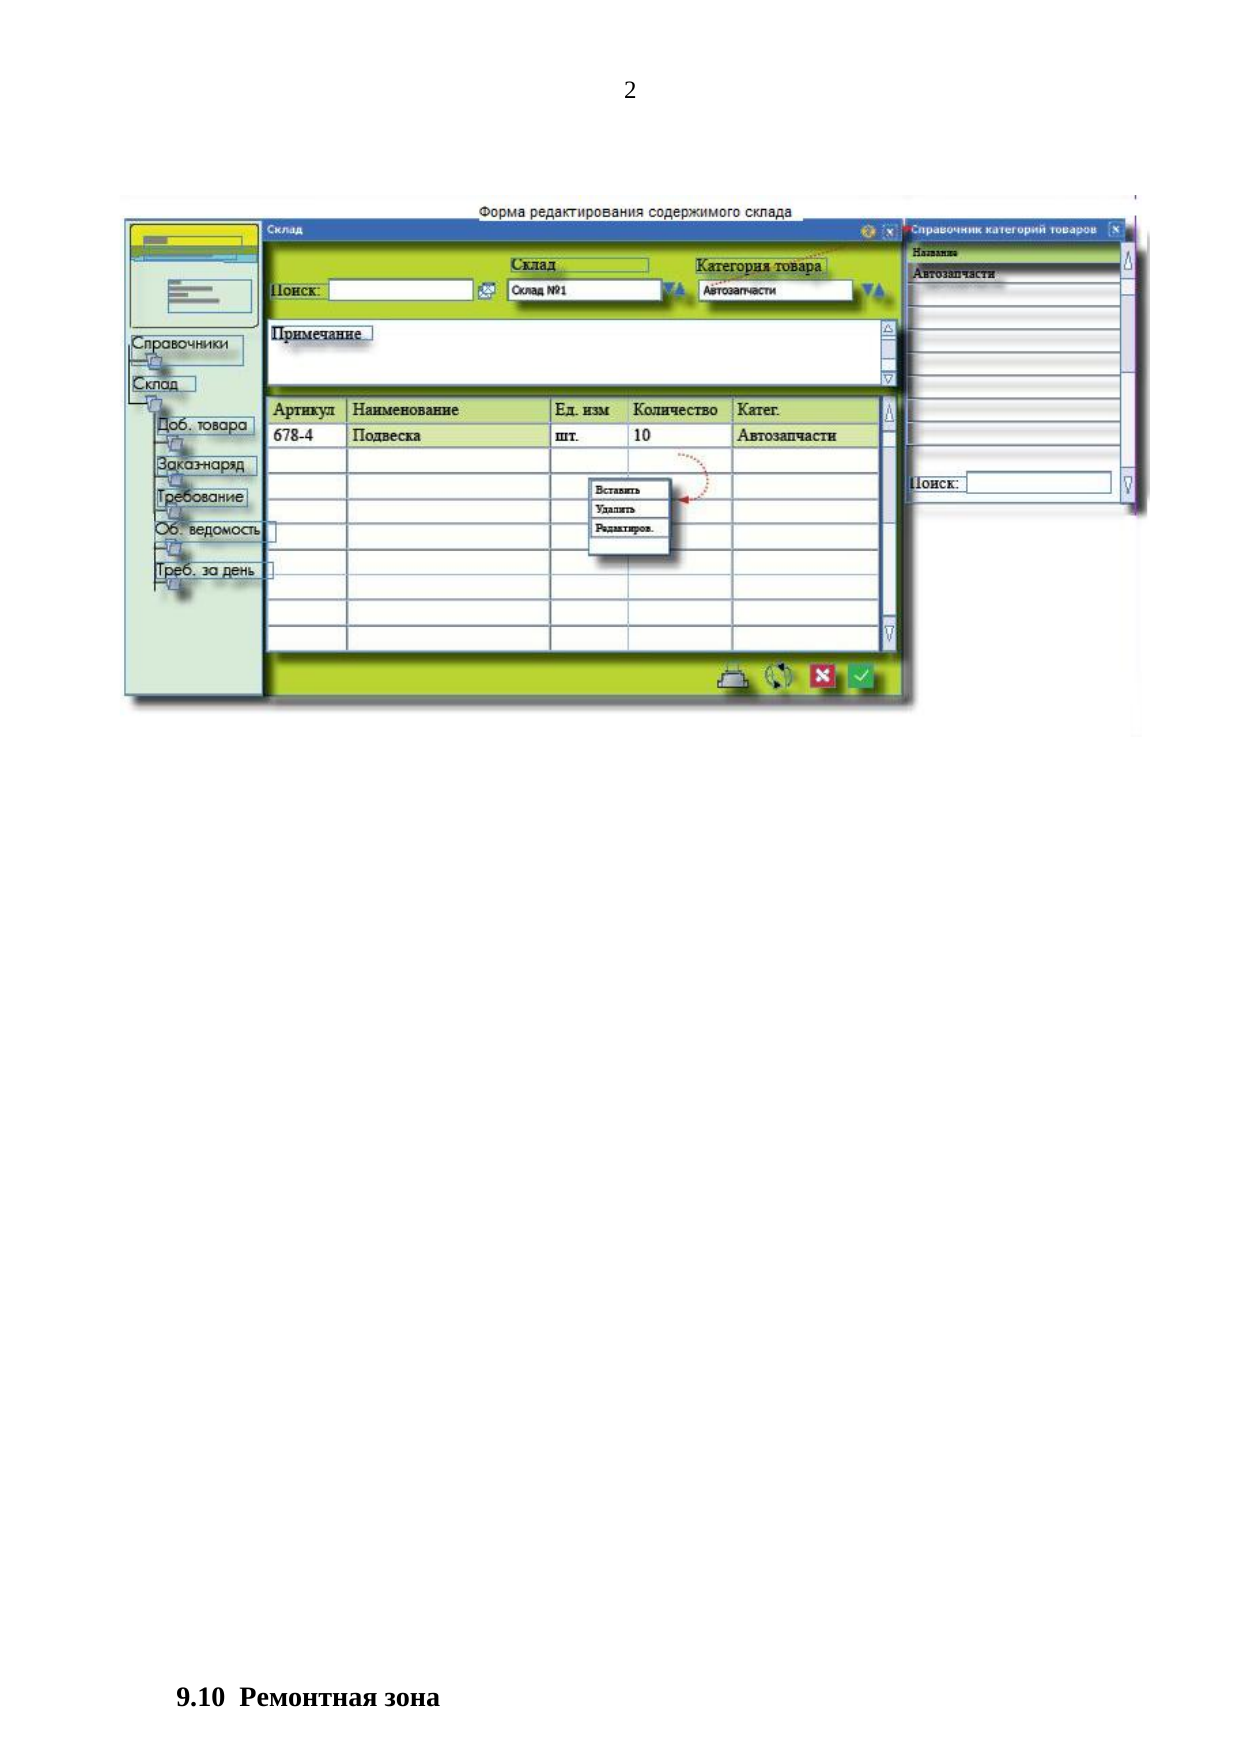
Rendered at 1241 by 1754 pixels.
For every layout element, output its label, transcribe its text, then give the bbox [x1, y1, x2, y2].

picture [119, 195, 1150, 737]
subtitle 9.10 Ремонтная зона [176, 1680, 1151, 1712]
